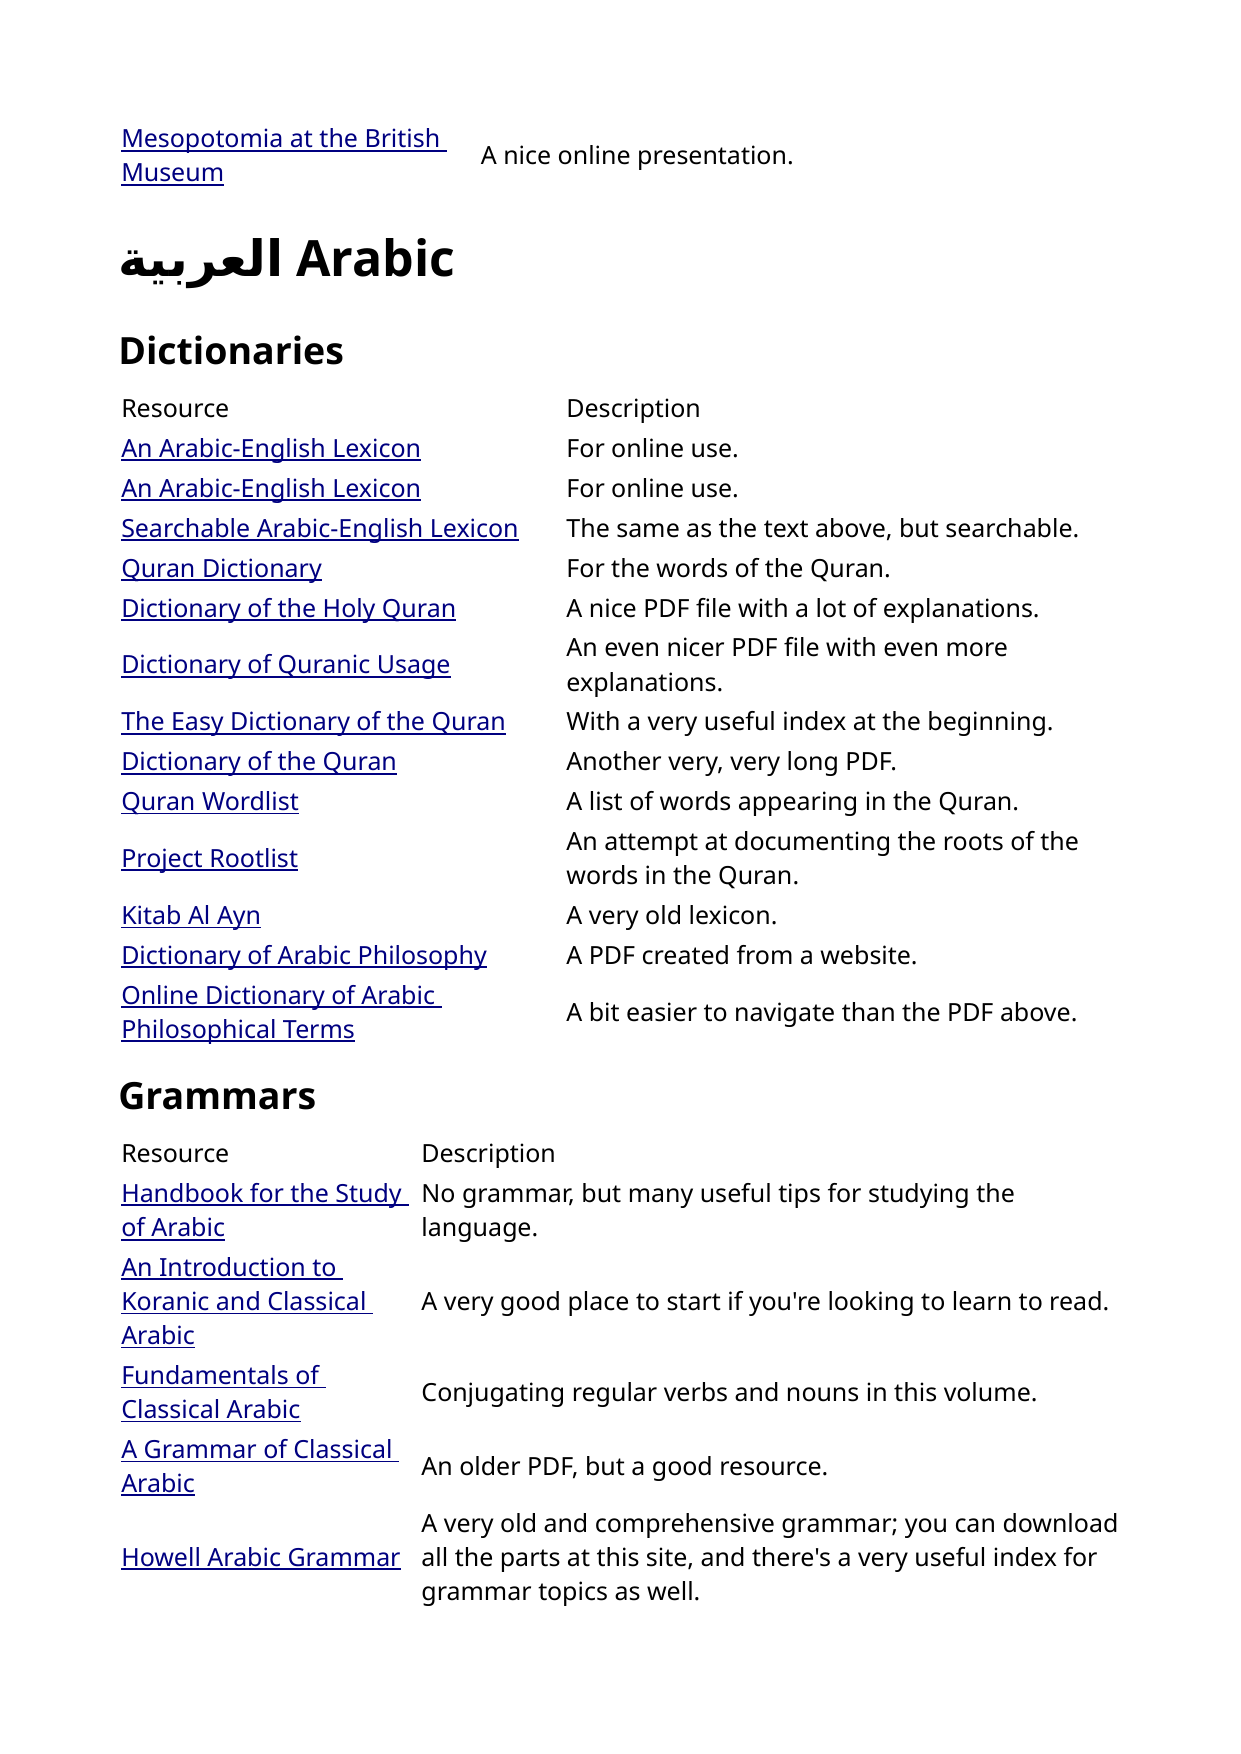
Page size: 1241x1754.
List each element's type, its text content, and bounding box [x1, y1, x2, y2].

table_header Resource [118, 1133, 418, 1173]
table_cell Quran Wordlist [118, 781, 563, 821]
table_cell Dictionary of Quranic Usage [118, 627, 563, 701]
table_cell A list of words appearing in the Quran. [563, 781, 1122, 821]
table_cell For the words of the Quran. [563, 548, 1122, 587]
table_cell With a very useful index at the beginning. [563, 701, 1122, 741]
table_cell No grammar, but many useful tips for studying the language. [418, 1173, 1122, 1247]
table_cell Online Dictionary of Arabic Philosophical Terms [118, 975, 563, 1048]
table_cell A PDF created from a website. [563, 935, 1122, 974]
table_cell Howell Arabic Grammar [118, 1503, 418, 1611]
table_header Description [418, 1133, 1122, 1173]
table_cell A very old lexicon. [563, 895, 1122, 935]
table_cell A very old and comprehensive grammar; you can download all the parts at this site, and there's a very useful index for grammar topics as well. [418, 1503, 1122, 1611]
table_cell A Grammar of Classical Arabic [118, 1429, 418, 1503]
table_cell For online use. [563, 468, 1122, 507]
table_cell The Easy Dictionary of the Quran [118, 701, 563, 741]
table_cell A very good place to start if you're looking to learn to read. [418, 1247, 1122, 1355]
table_cell Handbook for the Study of Arabic [118, 1173, 418, 1247]
subtitle Grammars [118, 1069, 1122, 1120]
table_cell An Arabic-English Lexicon [118, 468, 563, 507]
table_cell An Arabic-English Lexicon [118, 428, 563, 468]
table_cell Fundamentals of Classical Arabic [118, 1355, 418, 1429]
table_cell An Introduction to Koranic and Classical Arabic [118, 1247, 418, 1355]
table_cell The same as the text above, but searchable. [563, 508, 1122, 547]
table_cell Dictionary of Arabic Philosophy [118, 935, 563, 974]
table_cell Mesopotomia at the British Museum [118, 118, 478, 192]
table_cell Dictionary of the Holy Quran [118, 587, 563, 627]
table_cell An older PDF, but a good resource. [418, 1429, 1122, 1503]
table_cell Another very, very long PDF. [563, 741, 1122, 781]
table_cell For online use. [563, 428, 1122, 468]
table_cell Project Rootlist [118, 821, 563, 895]
table_header Resource [118, 388, 563, 428]
table_cell An attempt at documenting the roots of the words in the Quran. [563, 821, 1122, 895]
table_cell Conjugating regular verbs and nouns in this volume. [418, 1355, 1122, 1429]
table_header Description [563, 388, 1122, 428]
table_cell Quran Dictionary [118, 548, 563, 587]
table_cell A nice PDF file with a lot of explanations. [563, 587, 1122, 627]
table_cell Searchable Arabic-English Lexicon [118, 508, 563, 547]
subtitle Dictionaries [118, 324, 1122, 375]
table_cell A nice online presentation. [478, 118, 1122, 192]
table_cell Kitab Al Ayn [118, 895, 563, 935]
table_cell A bit easier to navigate than the PDF above. [563, 975, 1122, 1048]
subtitle العربية Arabic [118, 223, 1122, 291]
table_cell An even nicer PDF file with even more explanations. [563, 627, 1122, 701]
table_cell Dictionary of the Quran [118, 741, 563, 781]
